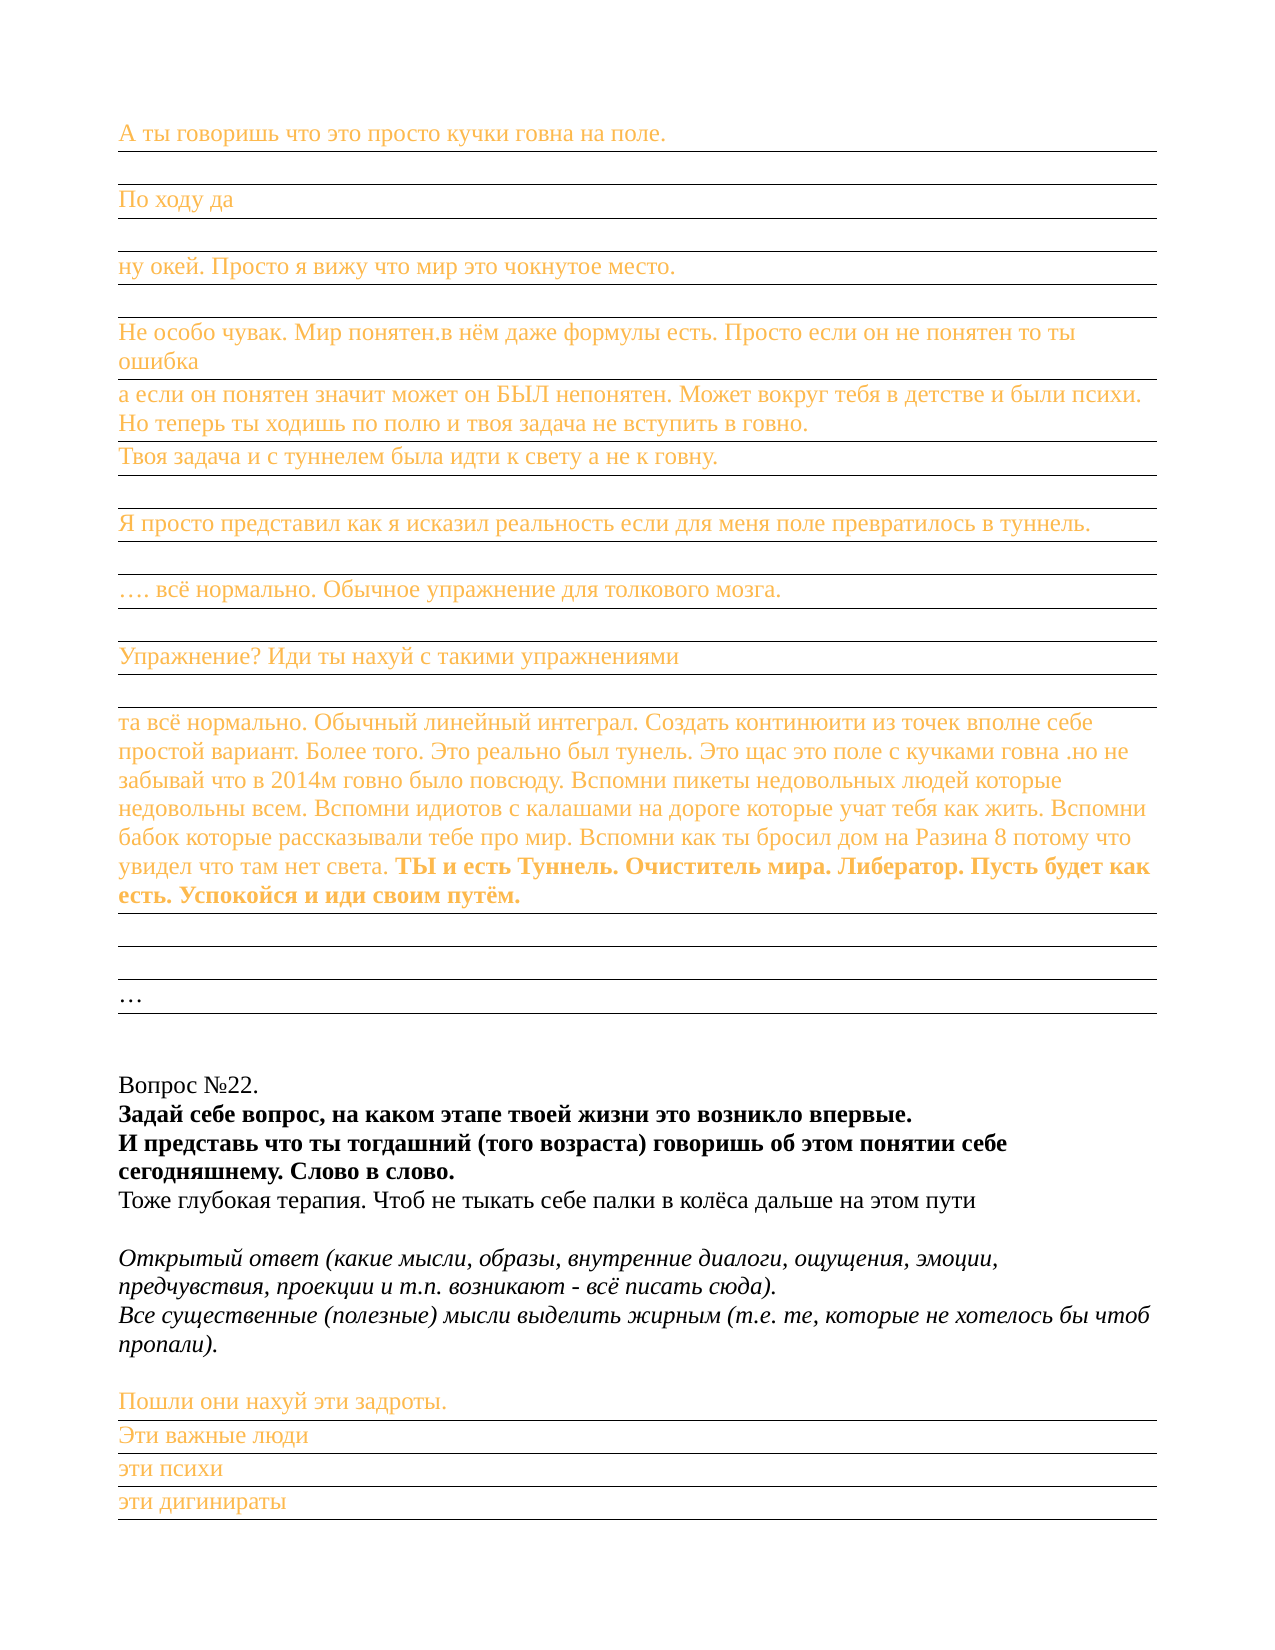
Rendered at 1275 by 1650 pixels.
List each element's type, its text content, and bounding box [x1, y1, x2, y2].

text ну окей. Просто я вижу что мир это чокнутое место. [118, 252, 1157, 284]
text Я просто представил как я исказил реальность если для меня поле превратилось в туннель. [118, 509, 1157, 541]
text Задай себе вопрос, на каком этапе твоей жизни это возникло впервые. [118, 1099, 1157, 1128]
text Упражнение? Иди ты нахуй с такими упражнениями [118, 642, 1157, 674]
text …. всё нормально. Обычное упражнение для толкового мозга. [118, 575, 1157, 608]
text Все существенные (полезные) мысли выделить жирным (т.е. те, которые не хотелось бы чтоб пропали). [118, 1300, 1157, 1358]
text И представь что ты тогдашний (того возраста) говоришь об этом понятии себе сегодняшнему. Слово в слово. [118, 1128, 1157, 1185]
text Вопрос №22. [118, 1070, 1157, 1099]
text эти психи [118, 1454, 1157, 1486]
text Не особо чувак. Мир понятен.в нём даже формулы есть. Просто если он не понятен то ты ошибка [118, 318, 1157, 379]
text эти дигинираты [118, 1487, 1157, 1519]
text По ходу да [118, 185, 1157, 218]
text Открытый ответ (какие мысли, образы, внутренние диалоги, ощущения, эмоции, предчувствия, проекции и т.п. возникают - всё писать сюда). [118, 1243, 1157, 1300]
text та всё нормально. Обычный линейный интеграл. Создать континюити из точек вполне себе простой вариант. Более того. Это реально был тунель. Это щас это поле с кучками говна .но не забывай что в 2014м говно было повсюду. Вспомни пикеты недовольных людей которые недовольны всем. Вспомни идиотов с калашами на дороге которые учат тебя как жить. Вспомни бабок которые рассказывали тебе про мир. Вспомни как ты бросил дом на Разина 8 потому что увидел что там нет света. ТЫ и есть Туннель. Очиститель мира. Либератор. Пусть будет как есть. Успокойся и иди своим путём. [118, 708, 1157, 913]
text … [118, 980, 1157, 1013]
text А ты говоришь что это просто кучки говна на поле. [118, 118, 1157, 151]
text Эти важные люди [118, 1421, 1157, 1453]
text Твоя задача и с туннелем была идти к свету а не к говну. [118, 442, 1157, 475]
text Тоже глубокая терапия. Чтоб не тыкать себе палки в колёса дальше на этом пути [118, 1185, 1157, 1214]
text Пошли они нахуй эти задроты. [118, 1386, 1157, 1420]
text а если он понятен значит может он БЫЛ непонятен. Может вокруг тебя в детстве и были психи. Но теперь ты ходишь по полю и твоя задача не вступить в говно. [118, 380, 1157, 441]
